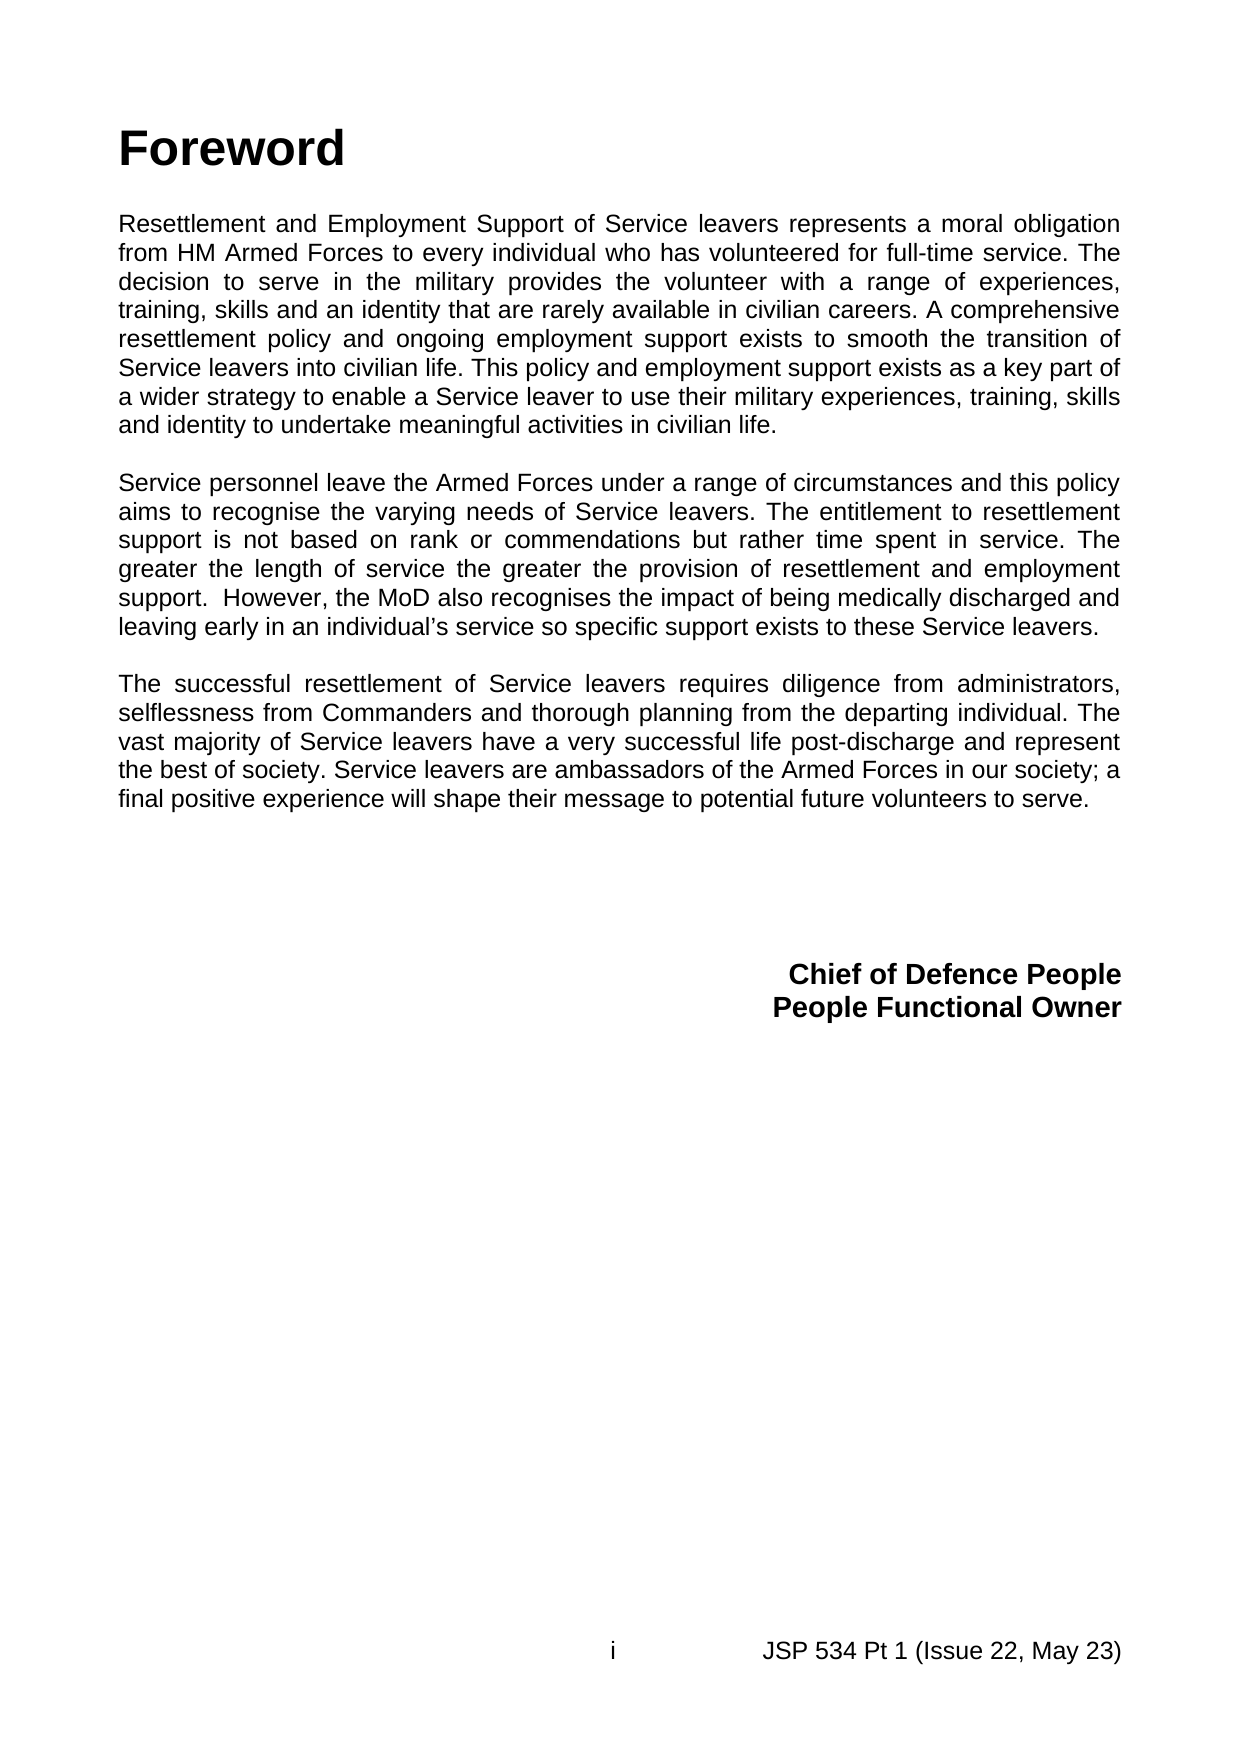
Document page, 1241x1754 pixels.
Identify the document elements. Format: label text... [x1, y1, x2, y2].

subtitle Foreword [118, 118, 1122, 176]
text The successful resettlement of Service leavers requires diligence from administrators, selflessness from Commanders and thorough planning from the departing individual. The vast majority of Service leavers have a very successful life post-discharge and represent the best of society. Service leavers are ambassadors of the Armed Forces in our society; a final positive experience will shape their message to potential future volunteers to serve. [118, 669, 1122, 813]
text People Functional Owner [118, 990, 1122, 1024]
text Chief of Defence People [118, 957, 1122, 990]
text Resettlement and Employment Support of Service leavers represents a moral obligation from HM Armed Forces to every individual who has volunteered for full-time service. The decision to serve in the military provides the volunteer with a range of experiences, training, skills and an identity that are rarely available in civilian careers. A comprehensive resettlement policy and ongoing employment support exists to smooth the transition of Service leavers into civilian life. This policy and employment support exists as a key part of a wider strategy to enable a Service leaver to use their military experiences, training, skills and identity to undertake meaningful activities in civilian life. [118, 176, 1122, 439]
text Service personnel leave the Armed Forces under a range of circumstances and this policy aims to recognise the varying needs of Service leavers. The entitlement to resettlement support is not based on rank or commendations but rather time spent in service. The greater the length of service the greater the provision of resettlement and employment support. However, the MoD also recognises the impact of being medically discharged and leaving early in an individual’s service so specific support exists to these Service leavers. [118, 468, 1122, 640]
